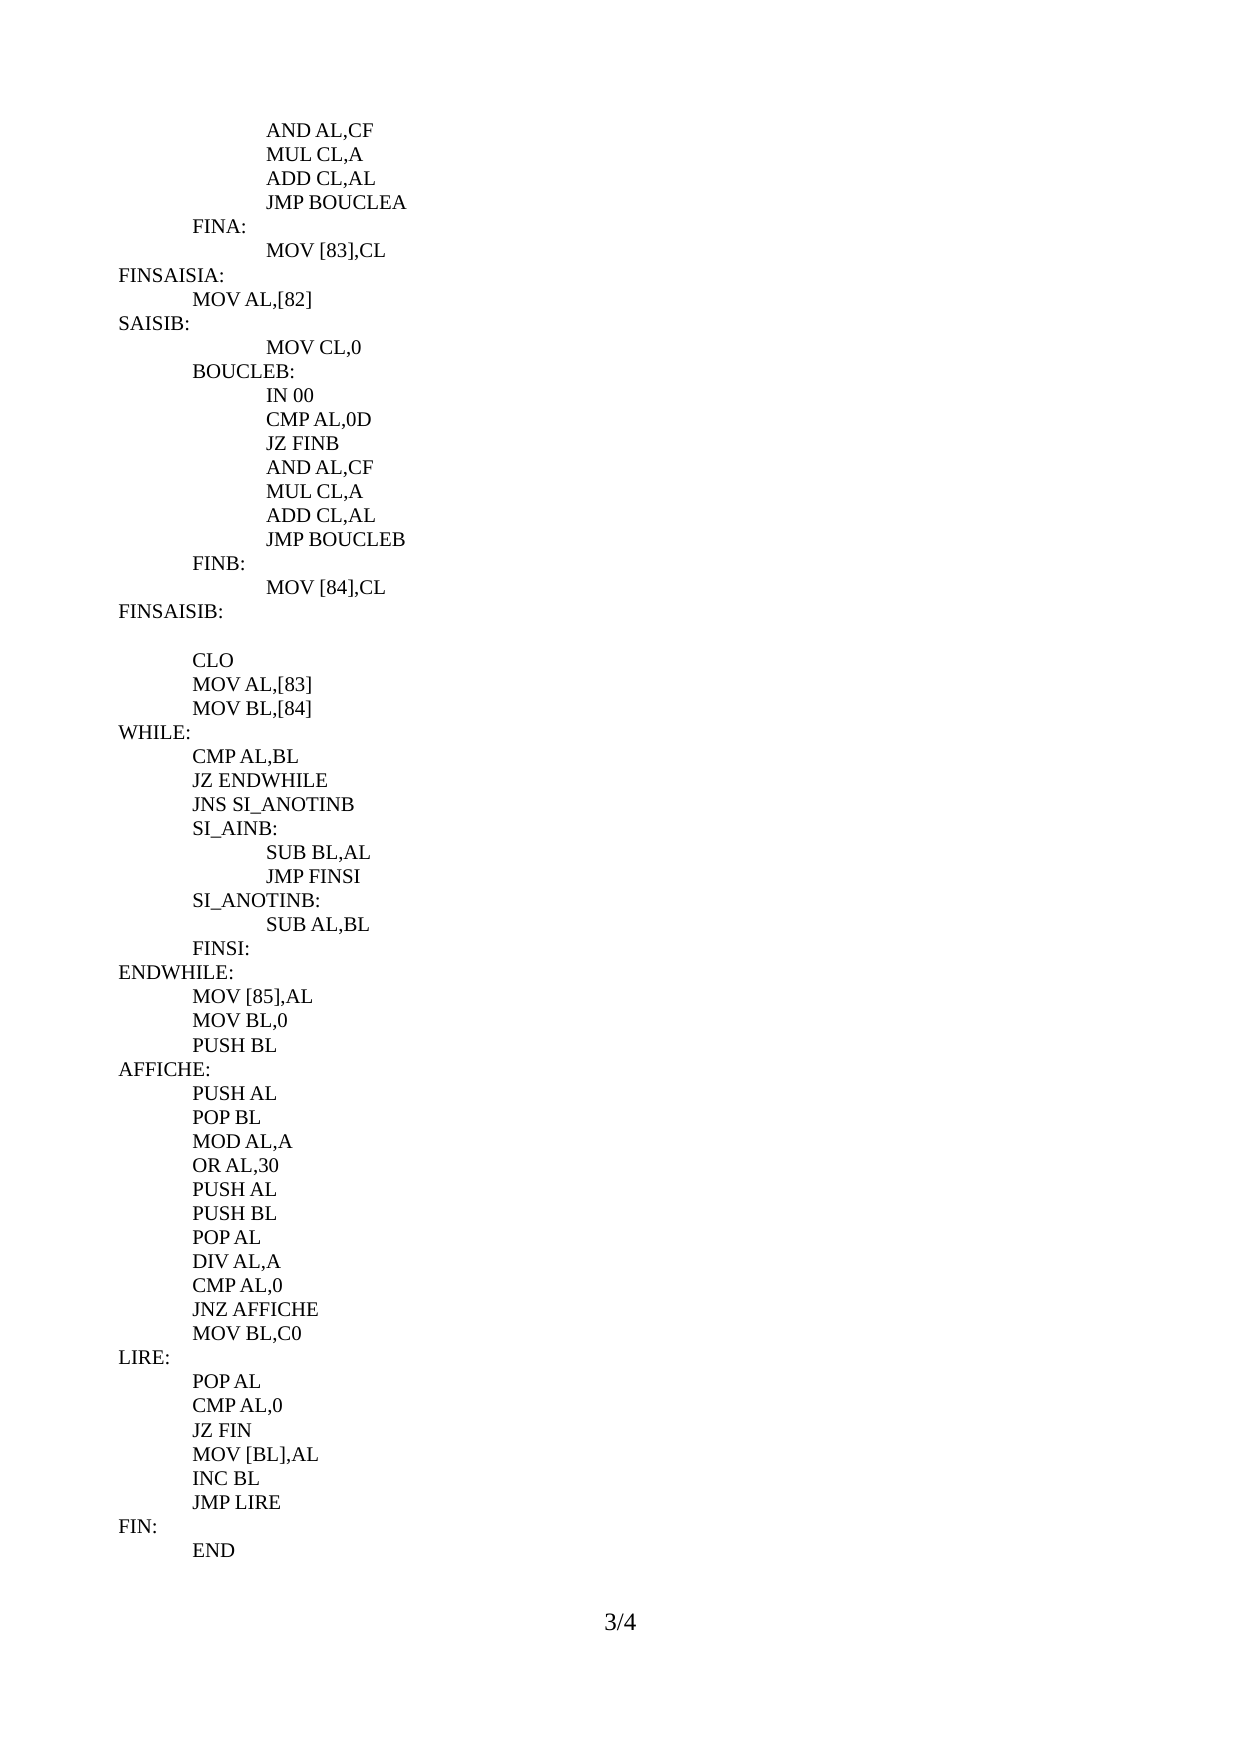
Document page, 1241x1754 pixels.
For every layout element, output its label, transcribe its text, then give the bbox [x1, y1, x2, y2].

text SUB BL,AL [118, 840, 1122, 864]
text JZ FIN [118, 1417, 1122, 1442]
text JMP FINSI [118, 864, 1122, 888]
text MOV BL,C0 [118, 1321, 1122, 1345]
text PUSH AL [118, 1081, 1122, 1105]
text FINSAISIB: [118, 599, 1122, 623]
text DIV AL,A [118, 1249, 1122, 1273]
text JMP BOUCLEA [118, 190, 1122, 214]
text IN 00 [118, 383, 1122, 407]
text MOV AL,[83] [118, 672, 1122, 696]
text MOV AL,[82] [118, 287, 1122, 311]
text SAISIB: [118, 311, 1122, 335]
text ADD CL,AL [118, 503, 1122, 527]
text ENDWHILE: [118, 960, 1122, 984]
text MOV [BL],AL [118, 1442, 1122, 1466]
text INC BL [118, 1466, 1122, 1490]
text CLO [118, 647, 1122, 672]
text PUSH AL [118, 1177, 1122, 1201]
text JZ FINB [118, 431, 1122, 455]
text FINSAISIA: [118, 262, 1122, 287]
text JMP LIRE [118, 1490, 1122, 1514]
text MOV [85],AL [118, 984, 1122, 1008]
text AND AL,CF [118, 118, 1122, 142]
text CMP AL,BL [118, 744, 1122, 768]
text MOV BL,0 [118, 1008, 1122, 1032]
text MOV CL,0 [118, 335, 1122, 359]
text FINA: [118, 214, 1122, 238]
text FINB: [118, 551, 1122, 575]
text CMP AL,0D [118, 407, 1122, 431]
text END [118, 1538, 1122, 1562]
text JNZ AFFICHE [118, 1297, 1122, 1321]
text JNS SI_ANOTINB [118, 792, 1122, 816]
text MOV [84],CL [118, 575, 1122, 599]
text POP AL [118, 1369, 1122, 1393]
text SI_AINB: [118, 816, 1122, 840]
text CMP AL,0 [118, 1273, 1122, 1297]
text PUSH BL [118, 1032, 1122, 1057]
text SI_ANOTINB: [118, 888, 1122, 912]
text MUL CL,A [118, 479, 1122, 503]
text MOD AL,A [118, 1129, 1122, 1153]
text MOV BL,[84] [118, 696, 1122, 720]
text SUB AL,BL [118, 912, 1122, 936]
text POP AL [118, 1225, 1122, 1249]
text CMP AL,0 [118, 1393, 1122, 1417]
text JZ ENDWHILE [118, 768, 1122, 792]
text AND AL,CF [118, 455, 1122, 479]
text FIN: [118, 1514, 1122, 1538]
text WHILE: [118, 720, 1122, 744]
text AFFICHE: [118, 1057, 1122, 1081]
text LIRE: [118, 1345, 1122, 1369]
text POP BL [118, 1105, 1122, 1129]
text OR AL,30 [118, 1153, 1122, 1177]
text JMP BOUCLEB [118, 527, 1122, 551]
text PUSH BL [118, 1201, 1122, 1225]
text BOUCLEB: [118, 359, 1122, 383]
text ADD CL,AL [118, 166, 1122, 190]
text FINSI: [118, 936, 1122, 960]
text MOV [83],CL [118, 238, 1122, 262]
text MUL CL,A [118, 142, 1122, 166]
